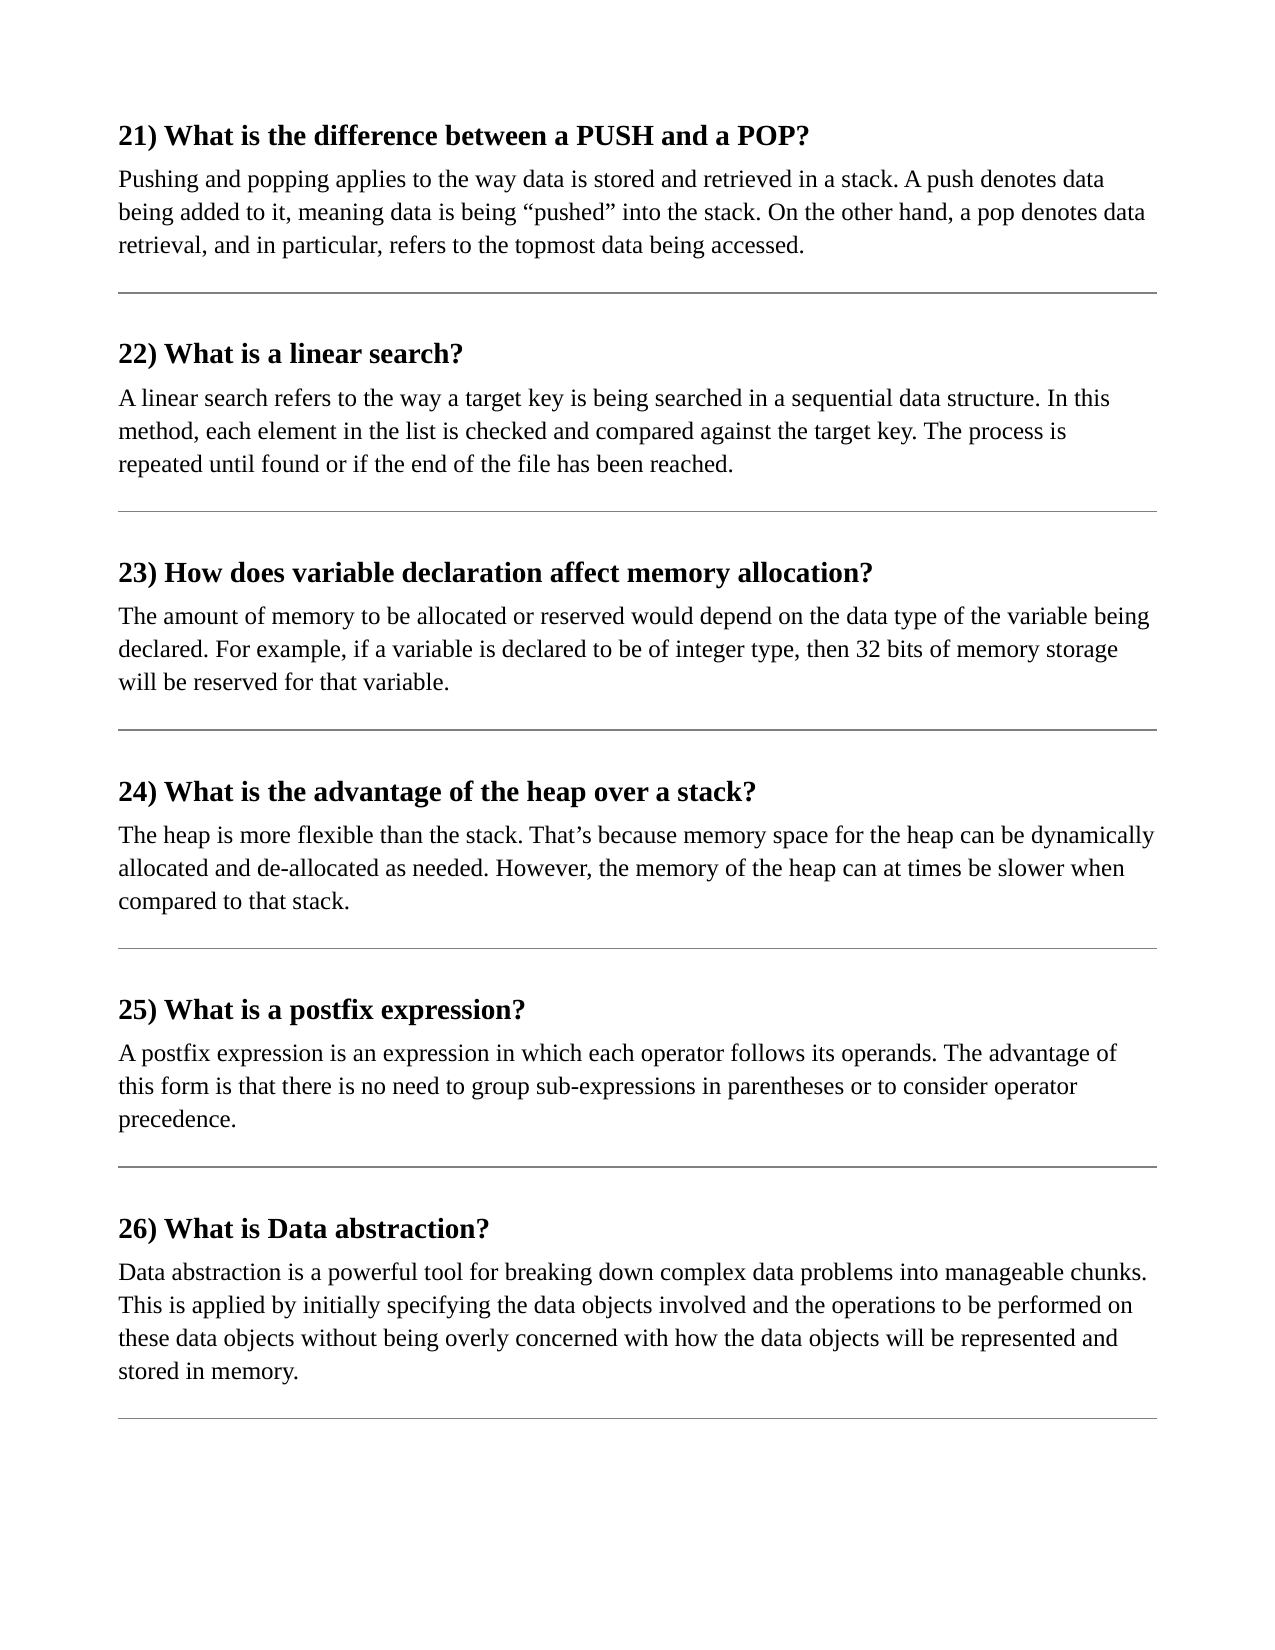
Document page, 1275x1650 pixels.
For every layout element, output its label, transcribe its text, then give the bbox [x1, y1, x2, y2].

text A postfix expression is an expression in which each operator follows its operands. The advantage of this form is that there is no need to group sub-expressions in parentheses or to consider operator precedence. [118, 1038, 1157, 1133]
subtitle 25) What is a postfix expression? [118, 992, 1157, 1026]
text The heap is more flexible than the stack. That’s because memory space for the heap can be dynamically allocated and de-allocated as needed. However, the memory of the heap can at times be slower when compared to that stack. [118, 820, 1157, 914]
text The amount of memory to be allocated or reserved would depend on the data type of the variable being declared. For example, if a variable is declared to be of integer type, then 32 bits of memory storage will be reserved for that variable. [118, 601, 1157, 696]
subtitle 23) How does variable declaration affect memory allocation? [118, 555, 1157, 589]
subtitle 24) What is the advantage of the heap over a stack? [118, 774, 1157, 807]
subtitle 22) What is a linear search? [118, 337, 1157, 370]
text Pushing and popping applies to the way data is stored and retrieved in a stack. A push denotes data being added to it, meaning data is being “pushed” into the stack. On the other hand, a pop denotes data retrieval, and in particular, refers to the topmost data being accessed. [118, 164, 1157, 259]
text Data abstraction is a powerful tool for breaking down complex data problems into manageable chunks. This is applied by initially specifying the data objects involved and the operations to be performed on these data objects without being overly concerned with how the data objects will be represented and stored in memory. [118, 1257, 1157, 1385]
subtitle 26) What is Data abstraction? [118, 1211, 1157, 1244]
text A linear search refers to the way a target key is being searched in a sequential data structure. In this method, each element in the list is checked and compared against the target key. The process is repeated until found or if the end of the file has been reached. [118, 383, 1157, 477]
subtitle 21) What is the difference between a PUSH and a POP? [118, 118, 1157, 152]
